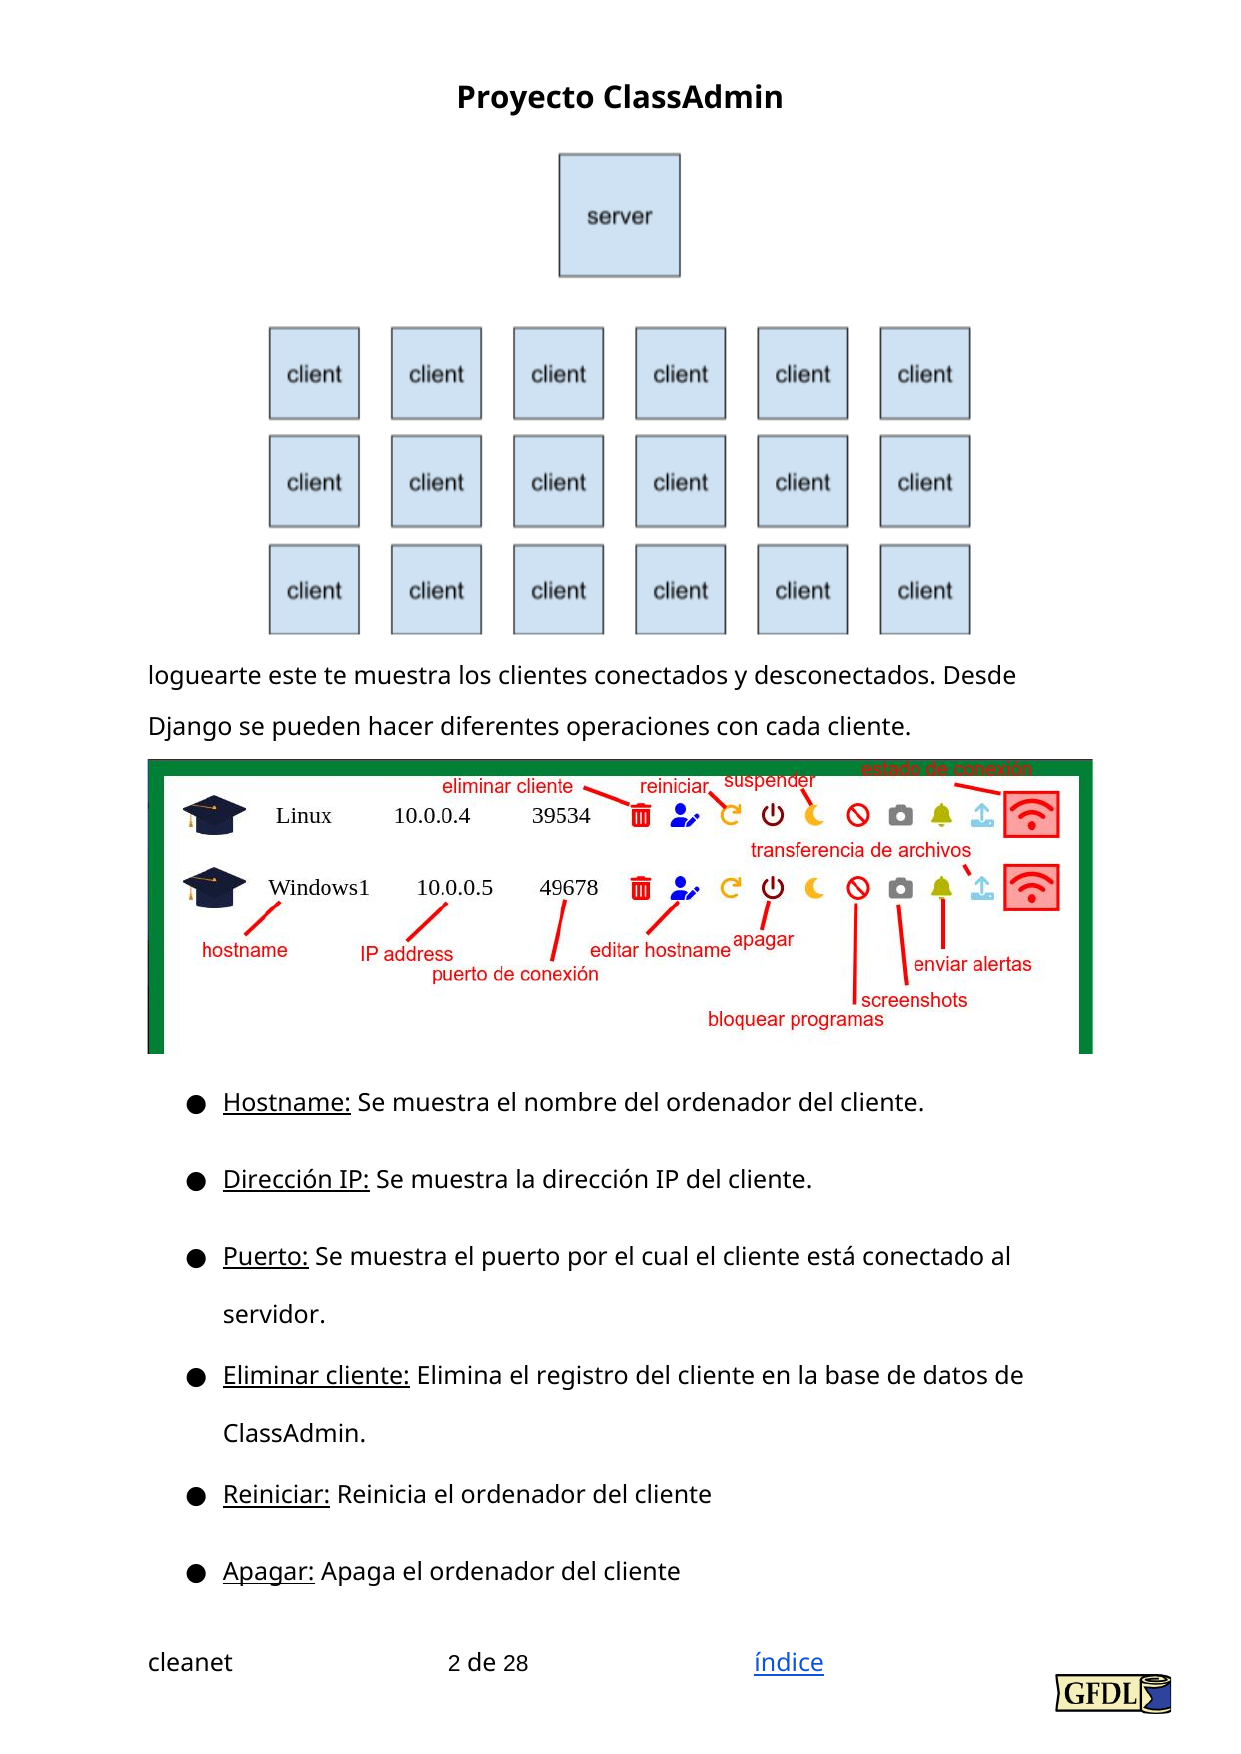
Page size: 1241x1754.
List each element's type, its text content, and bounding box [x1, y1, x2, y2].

list Reiniciar: Reinicia el ordenador del cliente [185, 1467, 1093, 1518]
picture [263, 150, 977, 641]
list Dirección IP: Se muestra la dirección IP del cliente. [185, 1151, 1093, 1202]
list Eliminar cliente: Elimina el registro del cliente en la base de datos de ClassAdmin. [185, 1347, 1093, 1450]
list Apagar: Apaga el ordenador del cliente [185, 1543, 1093, 1595]
list Hostname: Se muestra el nombre del ordenador del cliente. [185, 1074, 1093, 1126]
text loguearte este te muestra los clientes conectados y desconectados. Desde Django se pueden hacer diferentes operaciones con cada cliente. [148, 150, 1093, 743]
picture [147, 759, 1093, 1054]
picture [1055, 1674, 1172, 1714]
list Puerto: Se muestra el puerto por el cual el cliente está conectado al servidor. [185, 1228, 1093, 1330]
